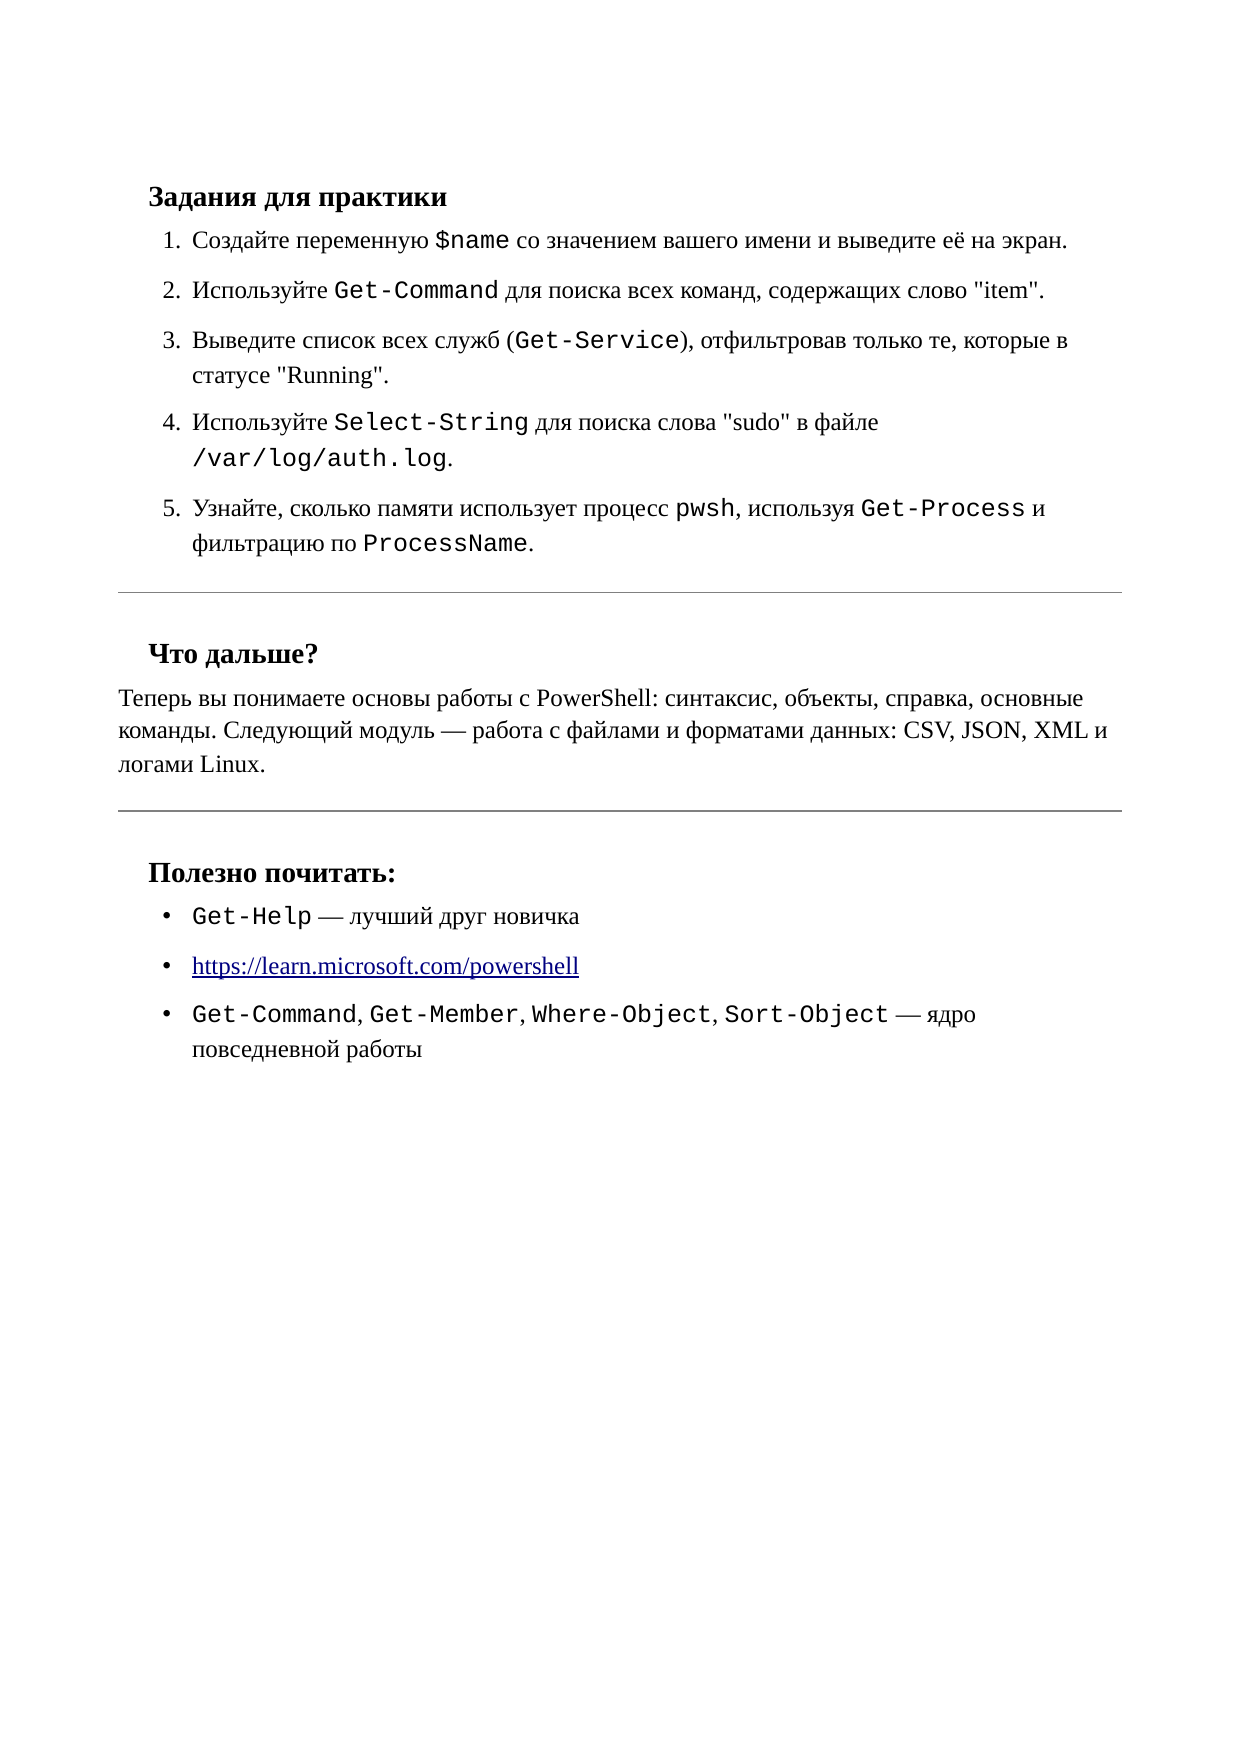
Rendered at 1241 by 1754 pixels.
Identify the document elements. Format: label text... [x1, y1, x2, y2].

list Используйте Get-Command для поиска всех команд, содержащих слово "item". [162, 275, 1122, 306]
subtitle 🧠 Задания для практики [118, 179, 1122, 212]
text Теперь вы понимаете основы работы с PowerShell: синтаксис, объекты, справка, основные команды. Следующий модуль — работа с файлами и форматами данных: CSV, JSON, XML и логами Linux. [118, 683, 1122, 777]
list Get-Help — лучший друг новичка [162, 901, 1122, 932]
list Узнайте, сколько памяти использует процесс pwsh, используя Get-Process и фильтрацию по ProcessName. [162, 493, 1122, 558]
subtitle 📘 Полезно почитать: [118, 855, 1122, 889]
list Get-Command, Get-Member, Where-Object, Sort-Object — ядро повседневной работы [162, 999, 1122, 1063]
list Выведите список всех служб (Get-Service), отфильтровав только те, которые в статусе "Running". [162, 325, 1122, 389]
list Создайте переменную $name со значением вашего имени и выведите её на экран. [162, 225, 1122, 256]
subtitle ✅ Что дальше? [118, 637, 1122, 670]
list https://learn.microsoft.com/powershell [162, 951, 1122, 980]
list Используйте Select-String для поиска слова "sudo" в файле /var/log/auth.log. [162, 407, 1122, 473]
